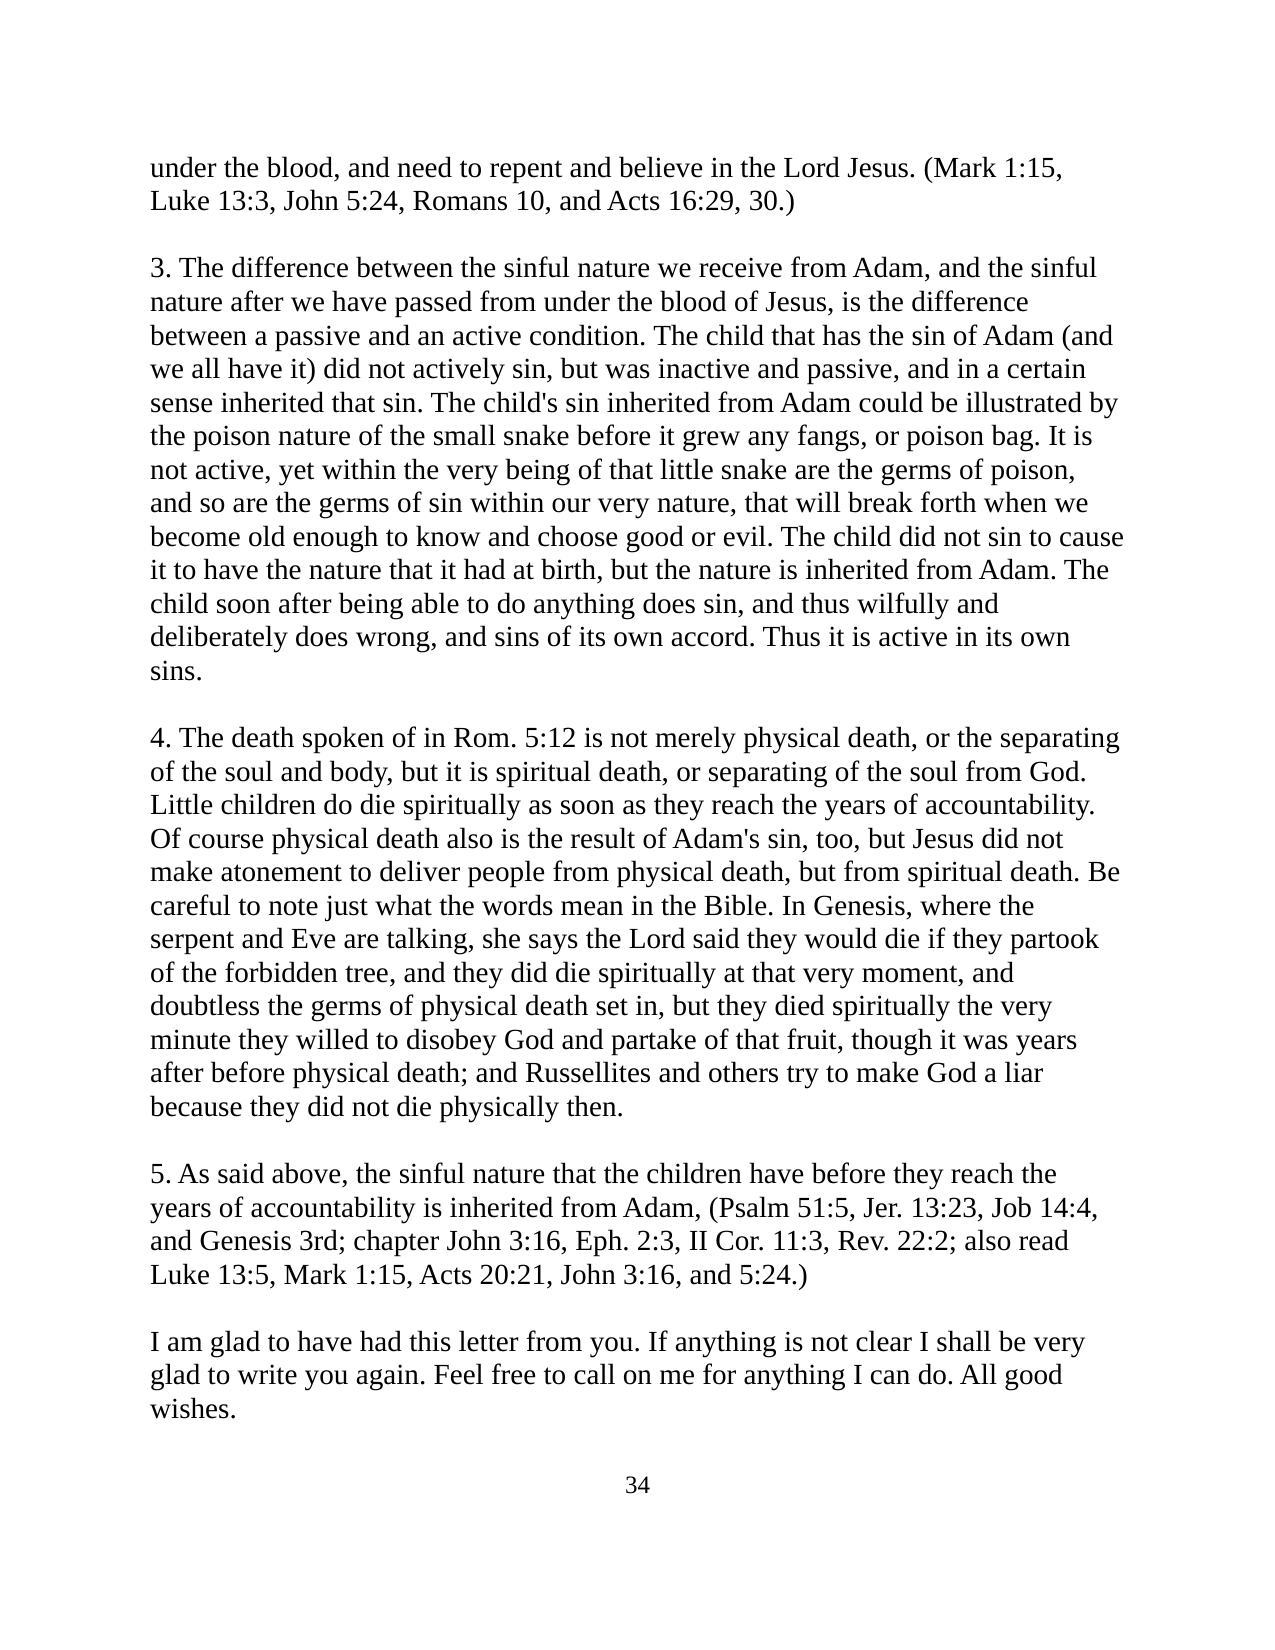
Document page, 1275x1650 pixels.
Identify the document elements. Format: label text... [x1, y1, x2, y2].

text 4. The death spoken of in Rom. 5:12 is not merely physical death, or the separating of the soul and body, but it is spiritual death, or separating of the soul from God. Little children do die spiritually as soon as they reach the years of accountability. Of course physical death also is the result of Adam's sin, too, but Jesus did not make atonement to deliver people from physical death, but from spiritual death. Be careful to note just what the words mean in the Bible. In Genesis, where the serpent and Eve are talking, she says the Lord said they would die if they partook of the forbidden tree, and they did die spiritually at that very moment, and doubtless the germs of physical death set in, but they died spiritually the very minute they willed to disobey God and partake of that fruit, though it was years after before physical death; and Russellites and others try to make God a liar because they did not die physically then. [150, 720, 1125, 1123]
text 3. The difference between the sinful nature we receive from Adam, and the sinful nature after we have passed from under the blood of Jesus, is the difference between a passive and an active condition. The child that has the sin of Adam (and we all have it) did not actively sin, but was inactive and passive, and in a certain sense inherited that sin. The child's sin inherited from Adam could be illustrated by the poison nature of the small snake before it grew any fangs, or poison bag. It is not active, yet within the very being of that little snake are the germs of poison, and so are the germs of sin within our very nature, that will break forth when we become old enough to know and choose good or evil. The child did not sin to cause it to have the nature that it had at birth, but the nature is inherited from Adam. The child soon after being able to do anything does sin, and thus wilfully and deliberately does wrong, and sins of its own accord. Thus it is active in its own sins. [150, 251, 1125, 687]
text I am glad to have had this letter from you. If anything is not clear I shall be very glad to write you again. Feel free to call on me for anything I can do. All good wishes. [150, 1324, 1125, 1424]
text under the blood, and need to repent and believe in the Lord Jesus. (Mark 1:15, Luke 13:3, John 5:24, Romans 10, and Acts 16:29, 30.) [150, 150, 1125, 217]
text 5. As said above, the sinful nature that the children have before they reach the years of accountability is inherited from Adam, (Psalm 51:5, Jer. 13:23, Job 14:4, and Genesis 3rd; chapter John 3:16, Eph. 2:3, II Cor. 11:3, Rev. 22:2; also read Luke 13:5, Mark 1:15, Acts 20:21, John 3:16, and 5:24.) [150, 1156, 1125, 1290]
